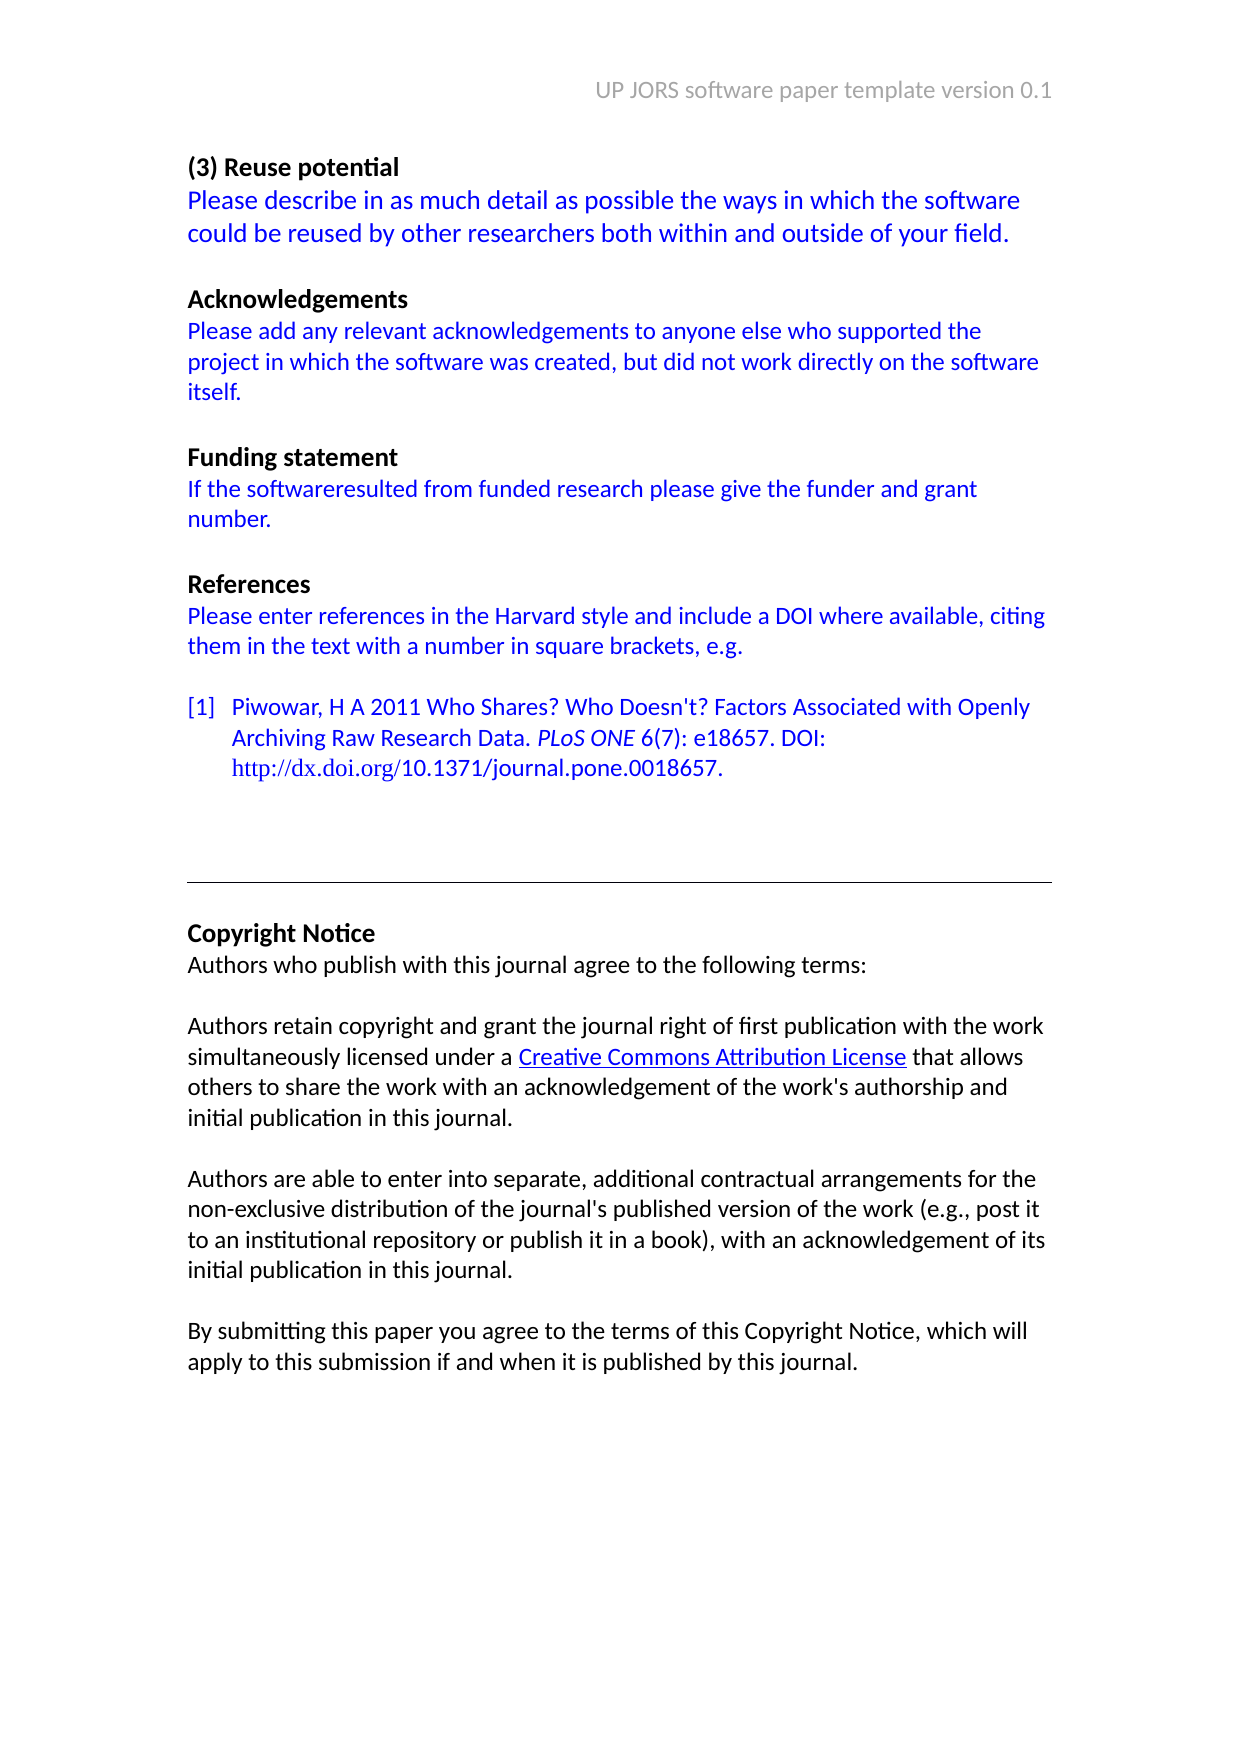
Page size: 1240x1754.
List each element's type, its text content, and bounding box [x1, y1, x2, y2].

text Please add any relevant acknowledgements to anyone else who supported the project in which the software was created, but did not work directly on the software itself. [187, 315, 1052, 407]
text If the softwareresulted from funded research please give the funder and grant number. [187, 473, 1052, 534]
text Authors who publish with this journal agree to the following terms: [187, 949, 1052, 980]
text Authors are able to enter into separate, additional contractual arrangements for the non-exclusive distribution of the journal's published version of the work (e.g., post it to an institutional repository or publish it in a book), with an acknowledgement of its initial publication in this journal. [187, 1163, 1052, 1285]
text Authors retain copyright and grant the journal right of first publication with the work simultaneously licensed under a Creative Commons Attribution License that allows others to share the work with an acknowledgement of the work's authorship and initial publication in this journal. [187, 1010, 1052, 1132]
text References [187, 567, 1052, 600]
text (3) Reuse potential [187, 150, 1052, 183]
text Please enter references in the Harvard style and include a DOI where available, citing them in the text with a number in square brackets, e.g. [187, 600, 1052, 661]
text Copyright Notice [187, 916, 1052, 949]
text Acknowledgements [187, 282, 1052, 315]
text Please describe in as much detail as possible the ways in which the software could be reused by other researchers both within and outside of your field. [187, 183, 1052, 249]
text [1] Piwowar, H A 2011 Who Shares? Who Doesn't? Factors Associated with Openly Archiving Raw Research Data. PLoS ONE 6(7): e18657. DOI: http://dx.doi.org/10.1371/journal.pone.0018657. [187, 691, 1052, 783]
text By submitting this paper you agree to the terms of this Copyright Notice, which will apply to this submission if and when it is published by this journal. [187, 1315, 1052, 1376]
text Funding statement [187, 440, 1052, 473]
